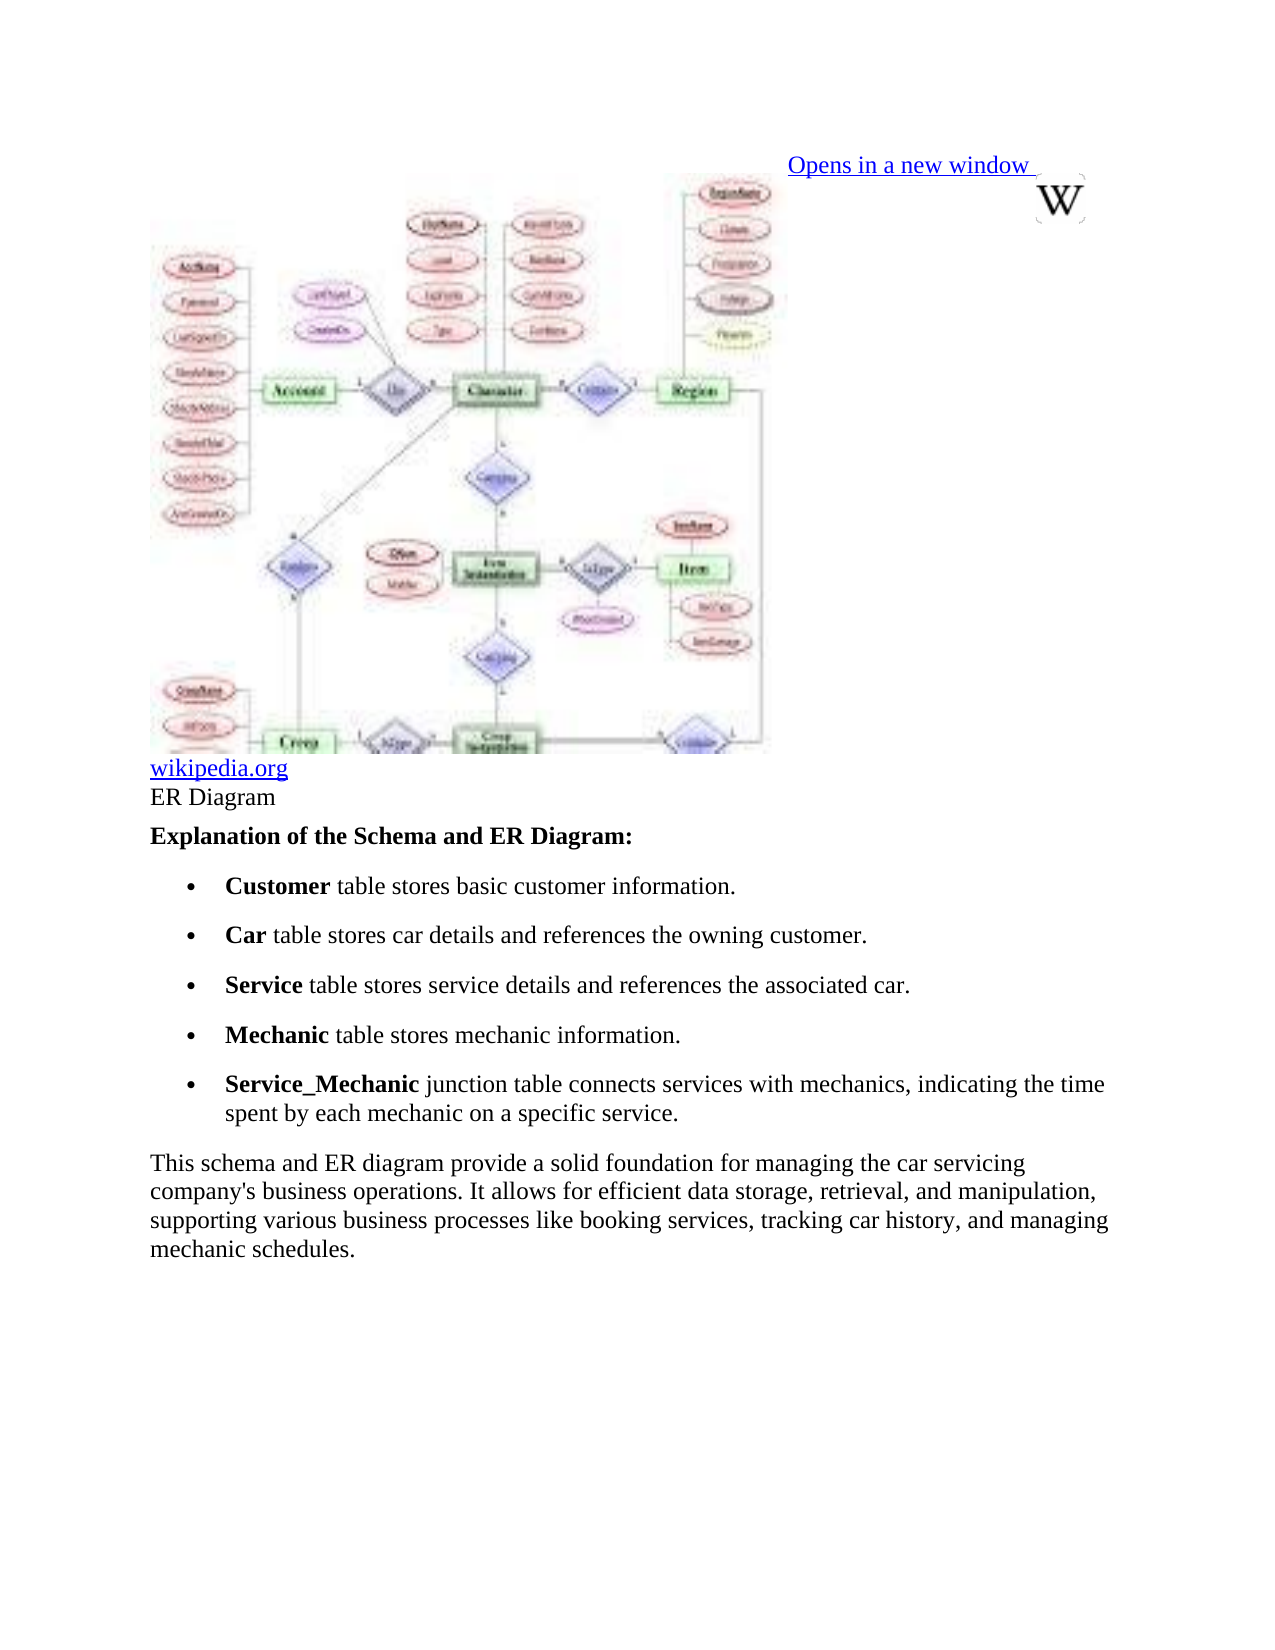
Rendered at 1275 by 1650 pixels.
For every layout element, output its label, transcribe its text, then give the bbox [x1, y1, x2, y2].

text ER Diagram [150, 782, 1125, 811]
list Service_Mechanic junction table connects services with mechanics, indicating the time spent by each mechanic on a specific service. [187, 1069, 1125, 1127]
list Car table stores car details and references the owning customer. [187, 921, 1125, 949]
list Mechanic table stores mechanic information. [187, 1020, 1125, 1048]
text Opens in a new window wikipedia.org [150, 150, 1125, 782]
list Customer table stores basic customer information. [187, 871, 1125, 900]
text This schema and ER diagram provide a solid foundation for managing the car servicing company's business operations. It allows for efficient data storage, retrieval, and manipulation, supporting various business processes like booking services, tracking car history, and managing mechanic schedules. [150, 1148, 1125, 1263]
list Service table stores service details and references the associated car. [187, 970, 1125, 999]
text Explanation of the Schema and ER Diagram: [150, 821, 1125, 850]
